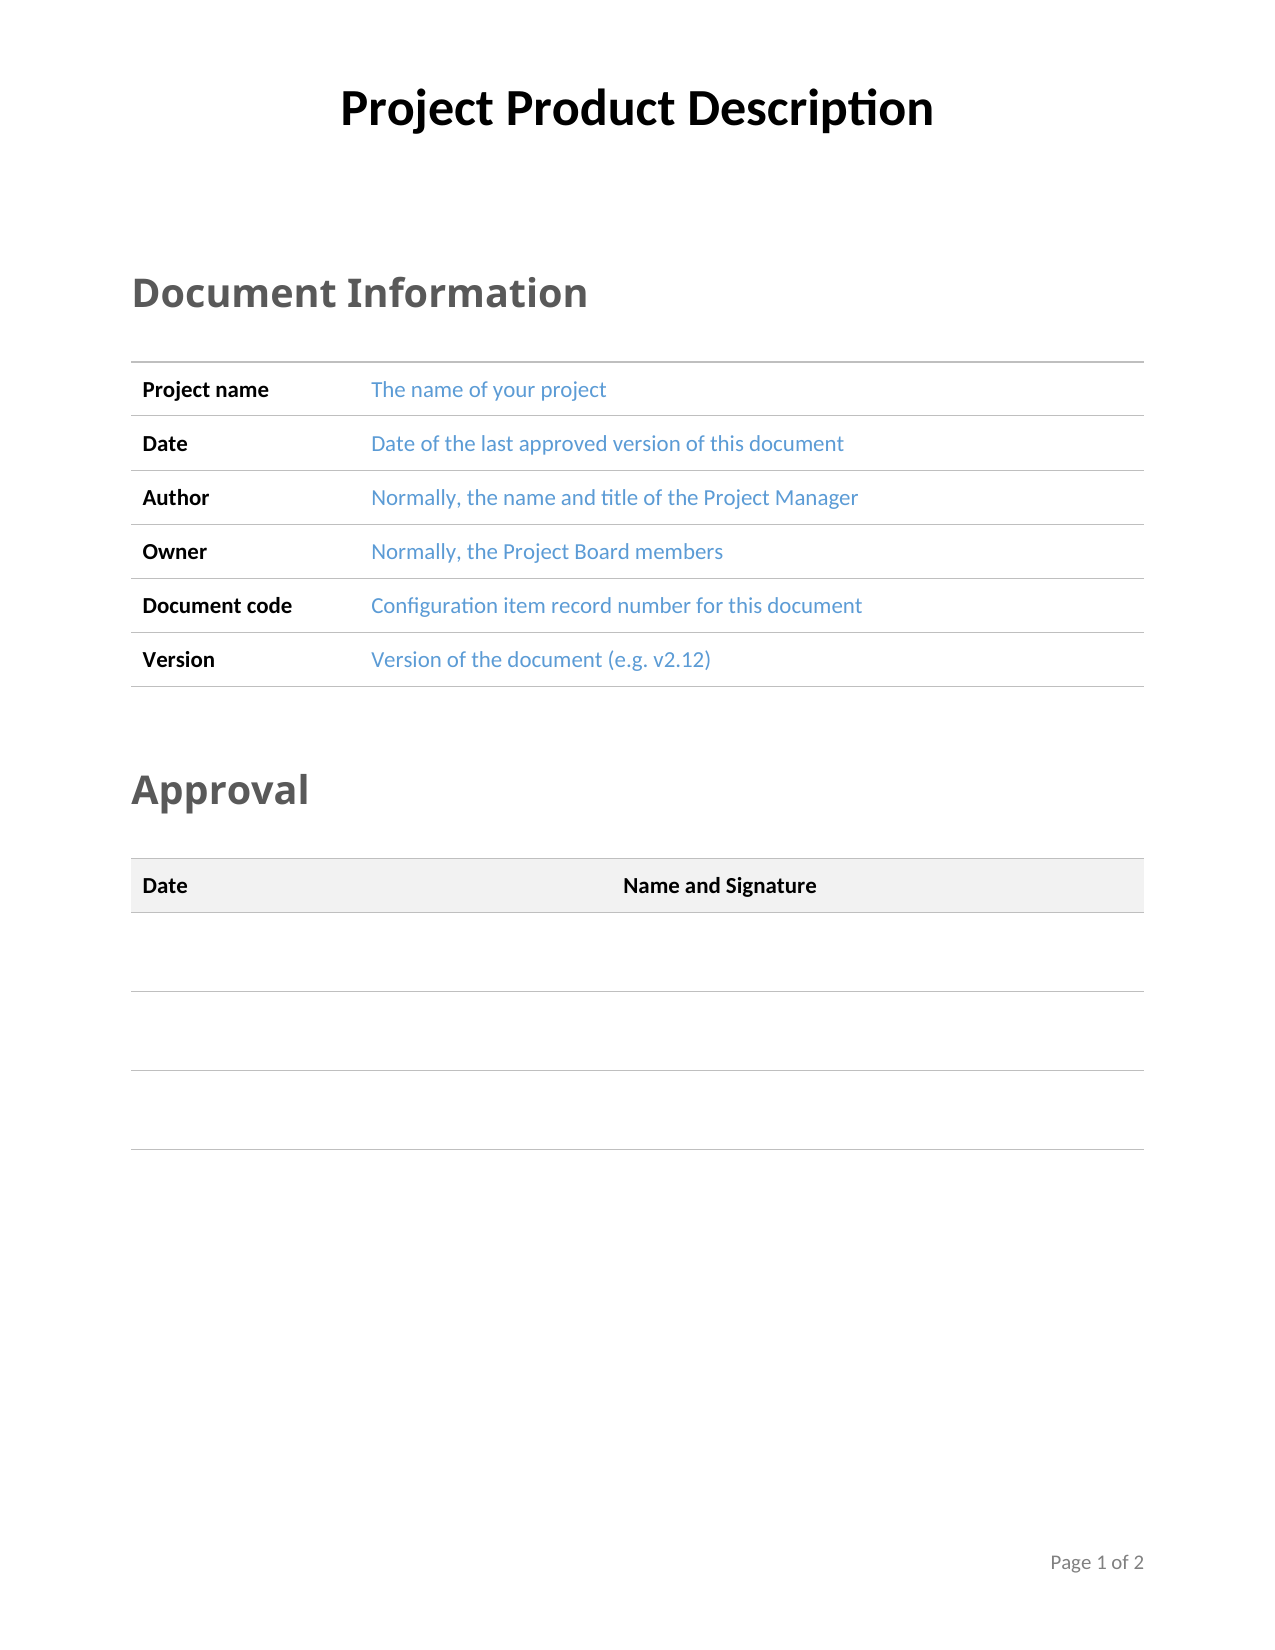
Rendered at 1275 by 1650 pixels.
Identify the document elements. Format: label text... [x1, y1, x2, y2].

table_cell Configuration item record number for this document [360, 579, 1144, 632]
table_cell [131, 1071, 612, 1149]
table_cell Version of the document (e.g. v2.12) [360, 633, 1144, 686]
table_cell [131, 992, 612, 1070]
table_cell Owner [131, 525, 360, 578]
table_header The name of your project [360, 363, 1144, 415]
table_header Date [131, 859, 612, 912]
table_cell Date of the last approved version of this document [360, 416, 1144, 469]
table_cell [612, 913, 1144, 991]
table_cell [612, 1071, 1144, 1149]
table_cell Document code [131, 579, 360, 632]
subtitle Approval [131, 762, 1144, 816]
table_header Project name [131, 363, 360, 415]
table_header Name and Signature [612, 859, 1144, 912]
table_cell Version [131, 633, 360, 686]
table_cell Date [131, 416, 360, 469]
table_cell Author [131, 471, 360, 523]
table_cell [612, 992, 1144, 1070]
table_cell [131, 913, 612, 991]
subtitle Document Information [131, 266, 1144, 319]
table_cell Normally, the Project Board members [360, 525, 1144, 578]
table_cell Normally, the name and title of the Project Manager [360, 471, 1144, 523]
